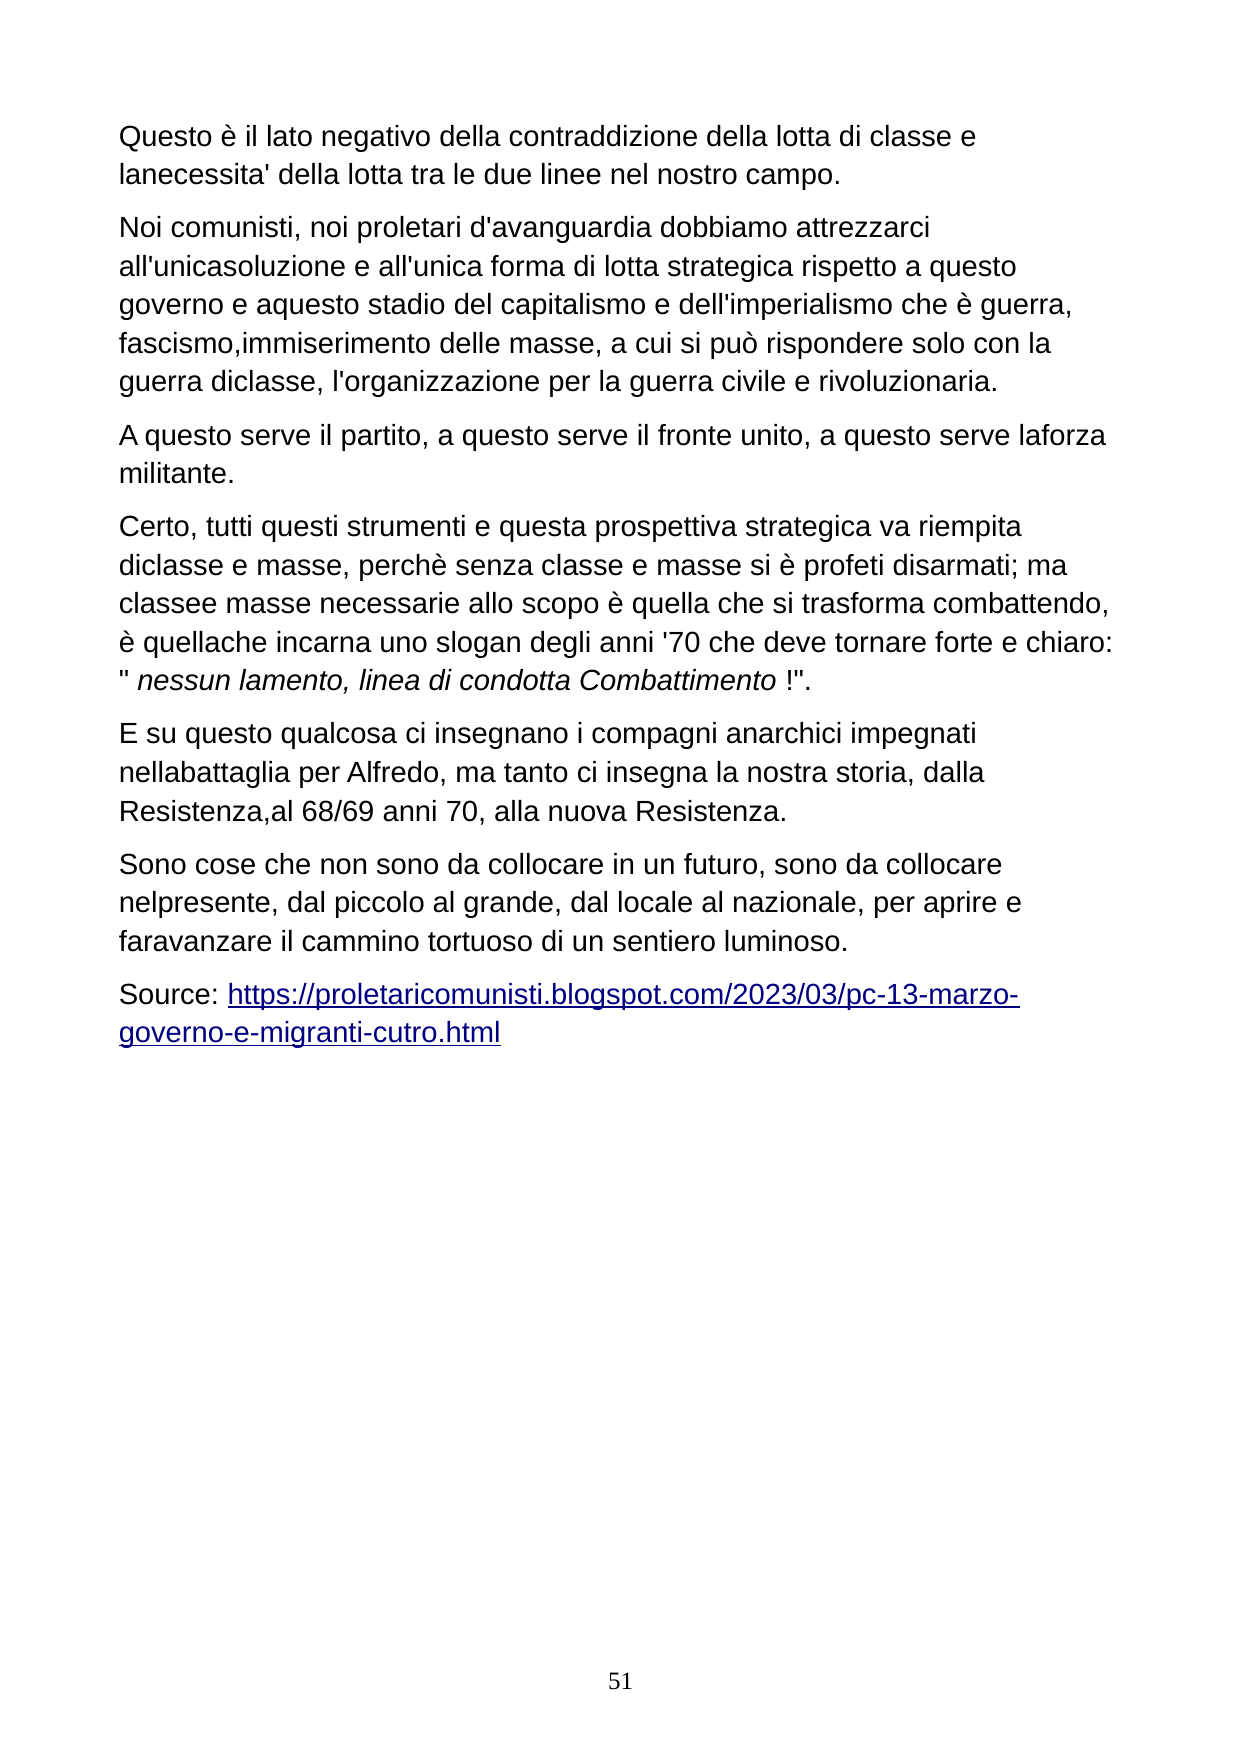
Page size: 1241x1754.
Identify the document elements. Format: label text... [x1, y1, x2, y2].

text Questo è il lato negativo della contraddizione della lotta di classe e lanecessita' della lotta tra le due linee nel nostro campo. [118, 118, 1122, 191]
text E su questo qualcosa ci insegnano i compagni anarchici impegnati nellabattaglia per Alfredo, ma tanto ci insegna la nostra storia, dalla Resistenza,al 68/69 anni 70, alla nuova Resistenza. [118, 716, 1122, 827]
text A questo serve il partito, a questo serve il fronte unito, a questo serve laforza militante. [118, 417, 1122, 489]
text Source: https://proletaricomunisti.blogspot.com/2023/03/pc-13-marzo-governo-e-migranti-cutro.html [118, 977, 1122, 1049]
text Sono cose che non sono da collocare in un futuro, sono da collocare nelpresente, dal piccolo al grande, dal locale al nazionale, per aprire e faravanzare il cammino tortuoso di un sentiero luminoso. [118, 847, 1122, 957]
text Certo, tutti questi strumenti e questa prospettiva strategica va riempita diclasse e masse, perchè senza classe e masse si è profeti disarmati; ma classee masse necessarie allo scopo è quella che si trasforma combattendo, è quellache incarna uno slogan degli anni '70 che deve tornare forte e chiaro: " nessun lamento, linea di condotta Combattimento !". [118, 509, 1122, 697]
text Noi comunisti, noi proletari d'avanguardia dobbiamo attrezzarci all'unicasoluzione e all'unica forma di lotta strategica rispetto a questo governo e aquesto stadio del capitalismo e dell'imperialismo che è guerra, fascismo,immiserimento delle masse, a cui si può rispondere solo con la guerra diclasse, l'organizzazione per la guerra civile e rivoluzionaria. [118, 210, 1122, 398]
